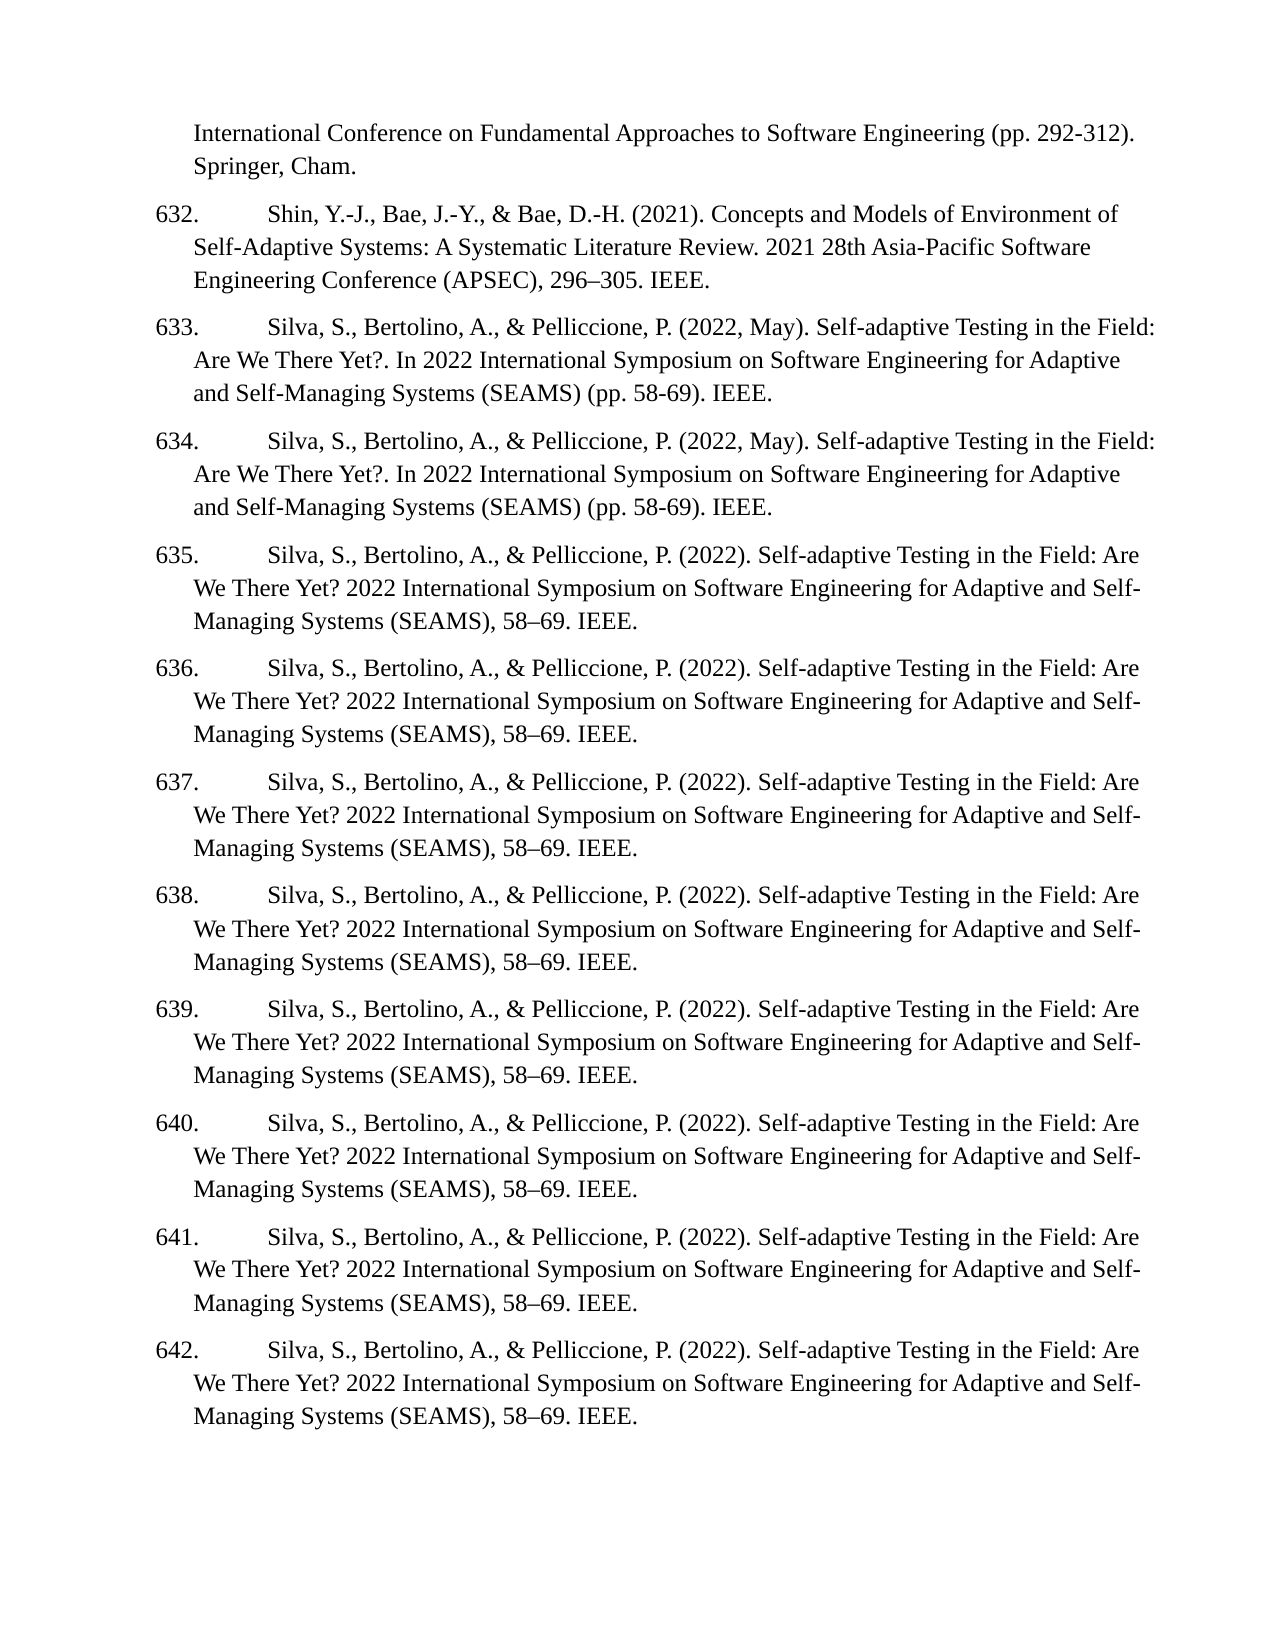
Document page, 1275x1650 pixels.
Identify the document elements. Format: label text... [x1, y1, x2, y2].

list Silva, S., Bertolino, A., & Pelliccione, P. (2022). Self-adaptive Testing in the Field: Are We There Yet? 2022 International Symposium on Software Engineering for Adaptive and Self-Managing Systems (SEAMS), 58–69. IEEE. [155, 881, 1157, 975]
list International Conference on Fundamental Approaches to Software Engineering (pp. 292-312). Springer, Cham. [155, 118, 1157, 180]
list Silva, S., Bertolino, A., & Pelliccione, P. (2022). Self-adaptive Testing in the Field: Are We There Yet? 2022 International Symposium on Software Engineering for Adaptive and Self-Managing Systems (SEAMS), 58–69. IEEE. [155, 540, 1157, 634]
list Silva, S., Bertolino, A., & Pelliccione, P. (2022). Self-adaptive Testing in the Field: Are We There Yet? 2022 International Symposium on Software Engineering for Adaptive and Self-Managing Systems (SEAMS), 58–69. IEEE. [155, 1108, 1157, 1203]
list Silva, S., Bertolino, A., & Pelliccione, P. (2022). Self-adaptive Testing in the Field: Are We There Yet? 2022 International Symposium on Software Engineering for Adaptive and Self-Managing Systems (SEAMS), 58–69. IEEE. [155, 767, 1157, 862]
list Silva, S., Bertolino, A., & Pelliccione, P. (2022). Self-adaptive Testing in the Field: Are We There Yet? 2022 International Symposium on Software Engineering for Adaptive and Self-Managing Systems (SEAMS), 58–69. IEEE. [155, 653, 1157, 748]
list Silva, S., Bertolino, A., & Pelliccione, P. (2022). Self-adaptive Testing in the Field: Are We There Yet? 2022 International Symposium on Software Engineering for Adaptive and Self-Managing Systems (SEAMS), 58–69. IEEE. [155, 1335, 1157, 1430]
list Silva, S., Bertolino, A., & Pelliccione, P. (2022). Self-adaptive Testing in the Field: Are We There Yet? 2022 International Symposium on Software Engineering for Adaptive and Self-Managing Systems (SEAMS), 58–69. IEEE. [155, 1222, 1157, 1316]
list Silva, S., Bertolino, A., & Pelliccione, P. (2022, May). Self-adaptive Testing in the Field: Are We There Yet?. In 2022 International Symposium on Software Engineering for Adaptive and Self-Managing Systems (SEAMS) (pp. 58-69). IEEE. [155, 426, 1157, 521]
list Silva, S., Bertolino, A., & Pelliccione, P. (2022, May). Self-adaptive Testing in the Field: Are We There Yet?. In 2022 International Symposium on Software Engineering for Adaptive and Self-Managing Systems (SEAMS) (pp. 58-69). IEEE. [155, 312, 1157, 407]
list Shin, Y.-J., Bae, J.-Y., & Bae, D.-H. (2021). Concepts and Models of Environment of Self-Adaptive Systems: A Systematic Literature Review. 2021 28th Asia-Pacific Software Engineering Conference (APSEC), 296–305. IEEE. [155, 199, 1157, 293]
list Silva, S., Bertolino, A., & Pelliccione, P. (2022). Self-adaptive Testing in the Field: Are We There Yet? 2022 International Symposium on Software Engineering for Adaptive and Self-Managing Systems (SEAMS), 58–69. IEEE. [155, 994, 1157, 1089]
